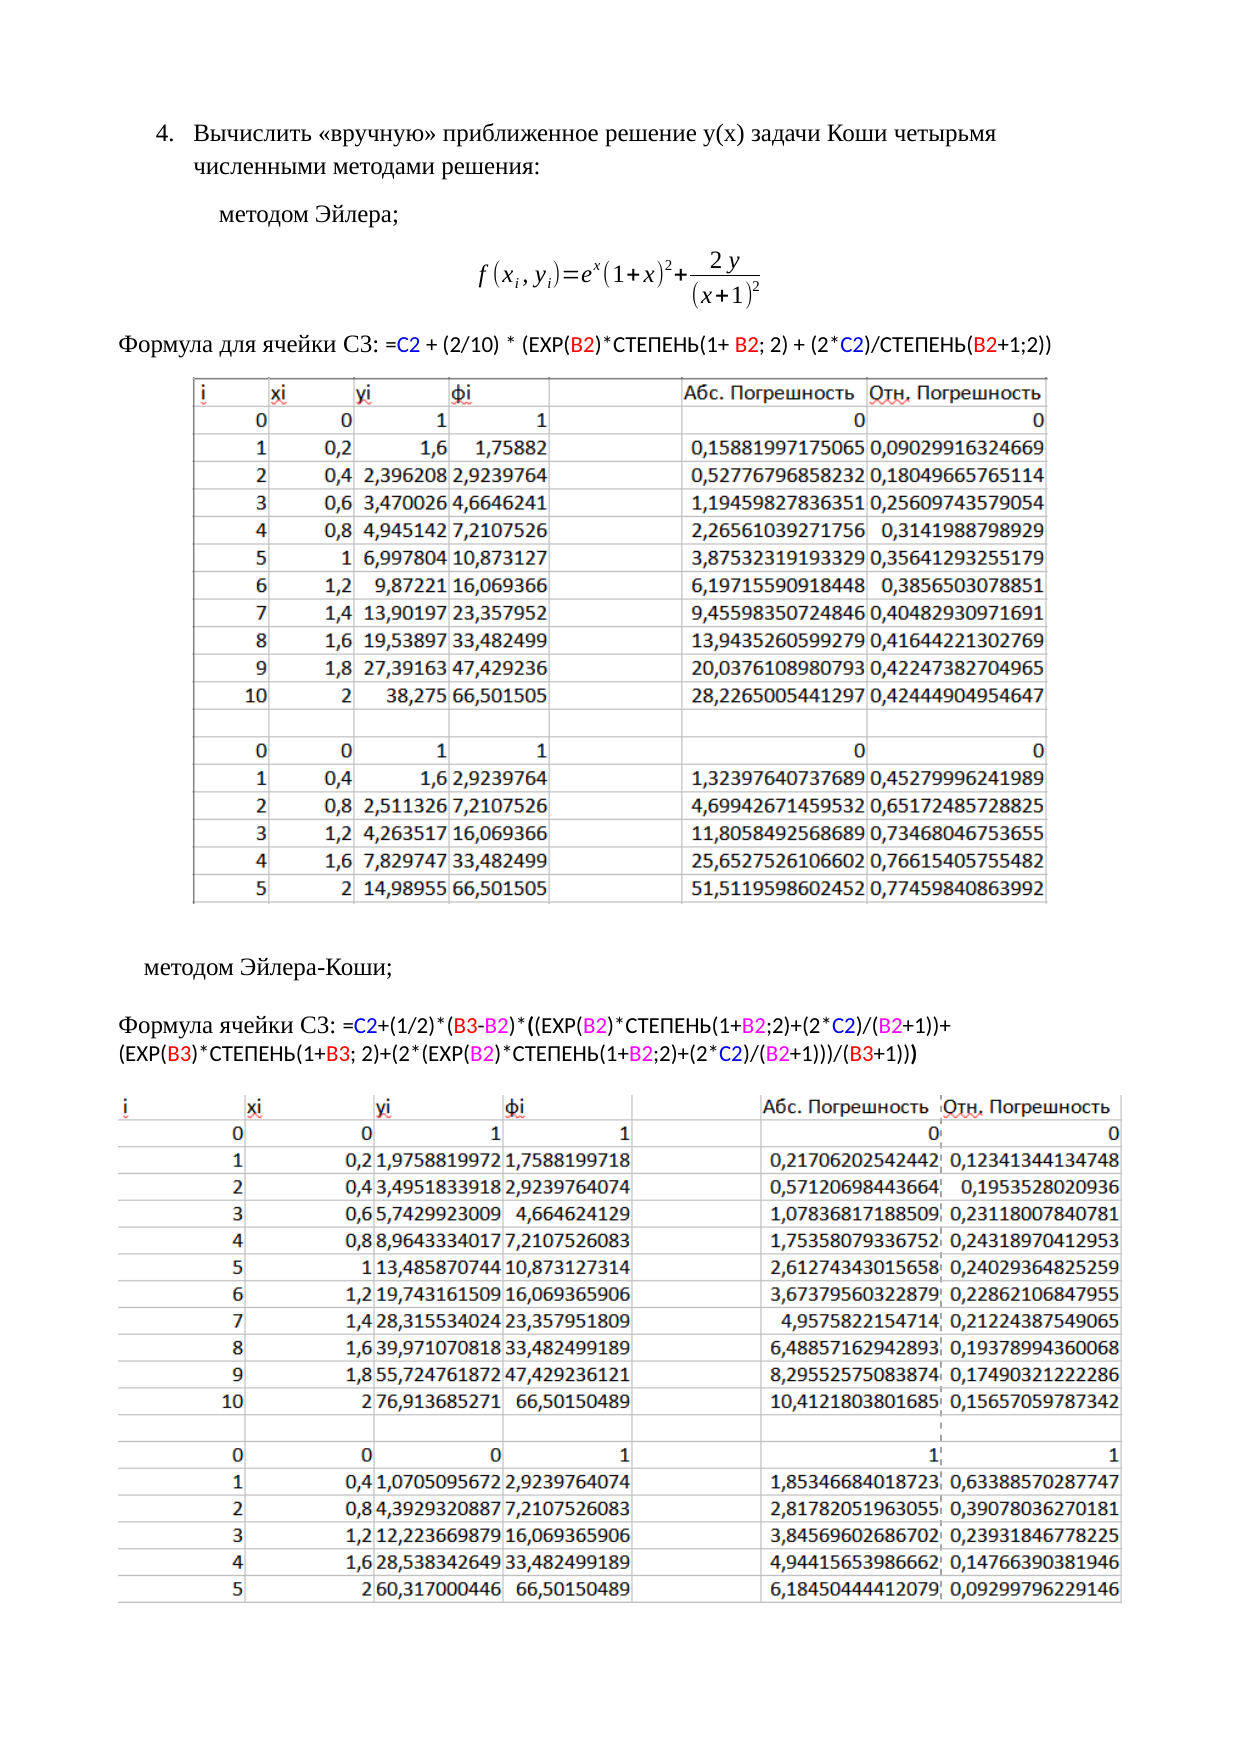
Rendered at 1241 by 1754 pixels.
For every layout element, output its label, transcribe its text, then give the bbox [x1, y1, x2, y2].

picture [192, 377, 1048, 904]
list  методом Эйлера; [156, 199, 1122, 227]
list Вычислить «вручную» приближенное решение y(x) задачи Коши четырьмя численными методами решения: [156, 118, 1122, 180]
text  методом Эйлера-Коши; [118, 952, 1122, 981]
text Формула ячейки C3: =C2+(1/2)*(B3-B2)*((EXP(B2)*СТЕПЕНЬ(1+B2;2)+(2*C2)/(B2+1))+(EXP(B3)*СТЕПЕНЬ(1+B3; 2)+(2*(EXP(B2)*СТЕПЕНЬ(1+B2;2)+(2*C2)/(B2+1)))/(B3+1))) [118, 1010, 1122, 1067]
text Формула для ячейки C3: =C2 + (2/10) * (EXP(B2)*СТЕПЕНЬ(1+ B2; 2) + (2*C2)/СТЕПЕНЬ(B2+1;2)) [118, 329, 1122, 358]
picture [118, 1095, 1123, 1603]
